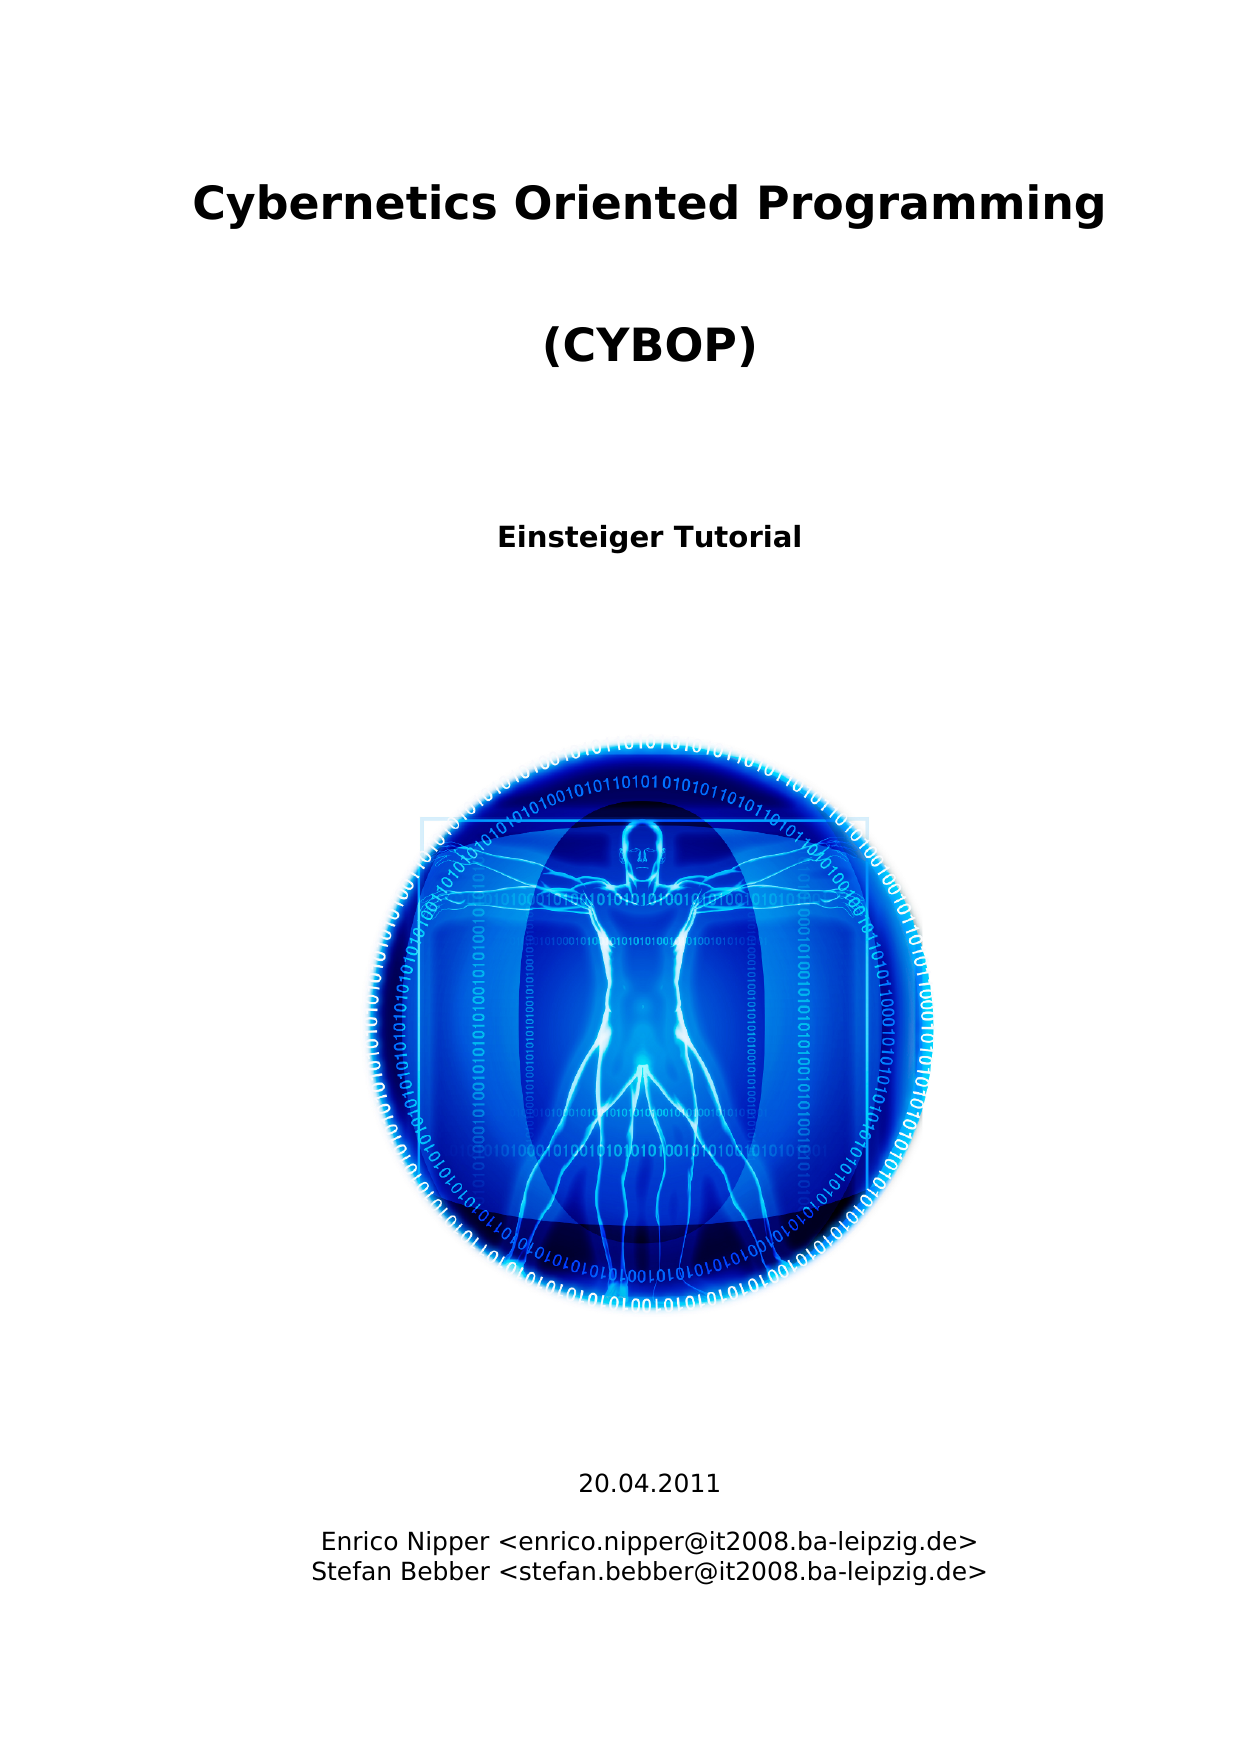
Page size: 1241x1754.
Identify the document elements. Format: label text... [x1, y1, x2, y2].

title (CYBOP) [177, 319, 1122, 372]
subtitle Einsteiger Tutorial [177, 520, 1122, 554]
text 20.04.2011 [177, 1469, 1122, 1498]
picture [354, 731, 945, 1322]
title Cybernetics Oriented Programming [177, 177, 1122, 231]
text Stefan Bebber <stefan.bebber@it2008.ba-leipzig.de> [177, 1557, 1122, 1586]
text Enrico Nipper <enrico.nipper@it2008.ba-leipzig.de> [177, 1528, 1122, 1557]
